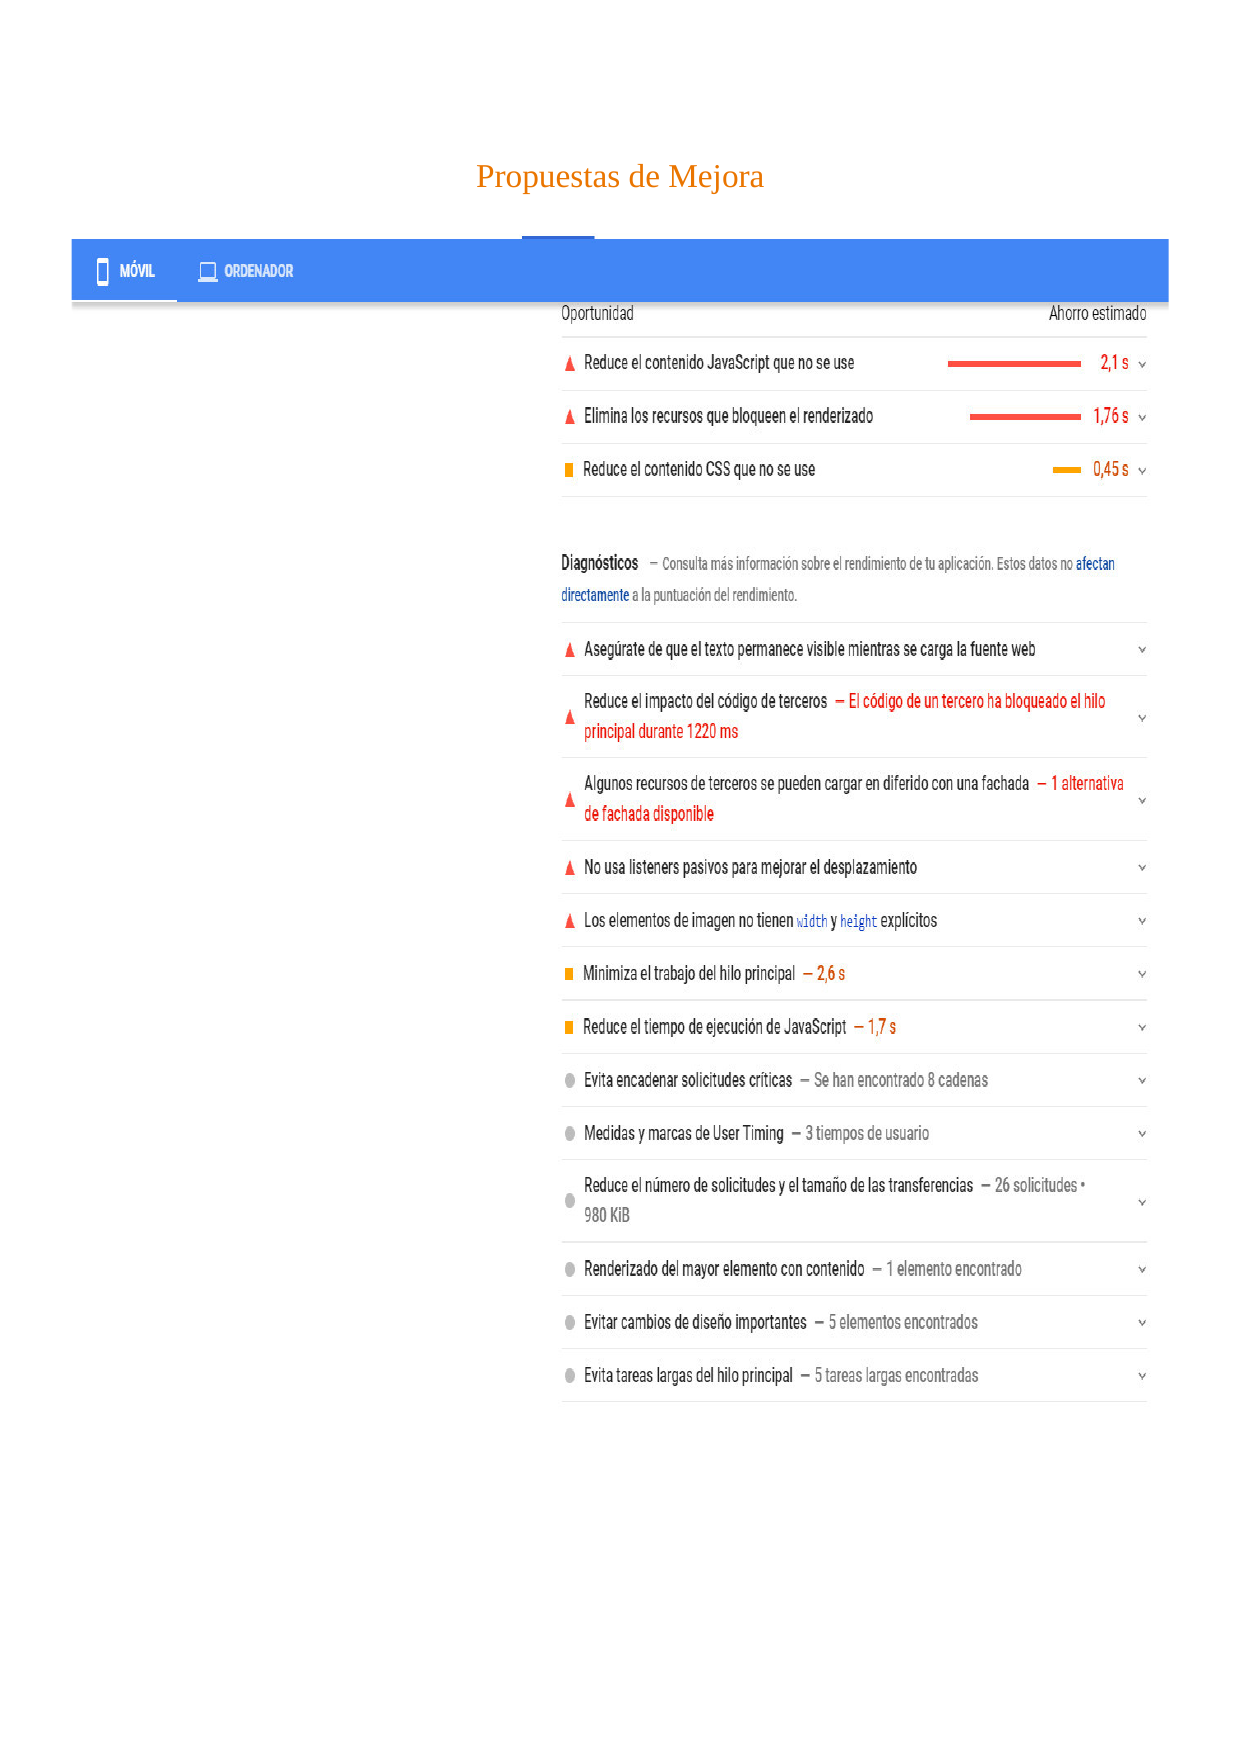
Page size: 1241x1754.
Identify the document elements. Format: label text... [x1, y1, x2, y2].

picture [71, 233, 1169, 1432]
text Propuestas de Mejora [118, 156, 1122, 195]
